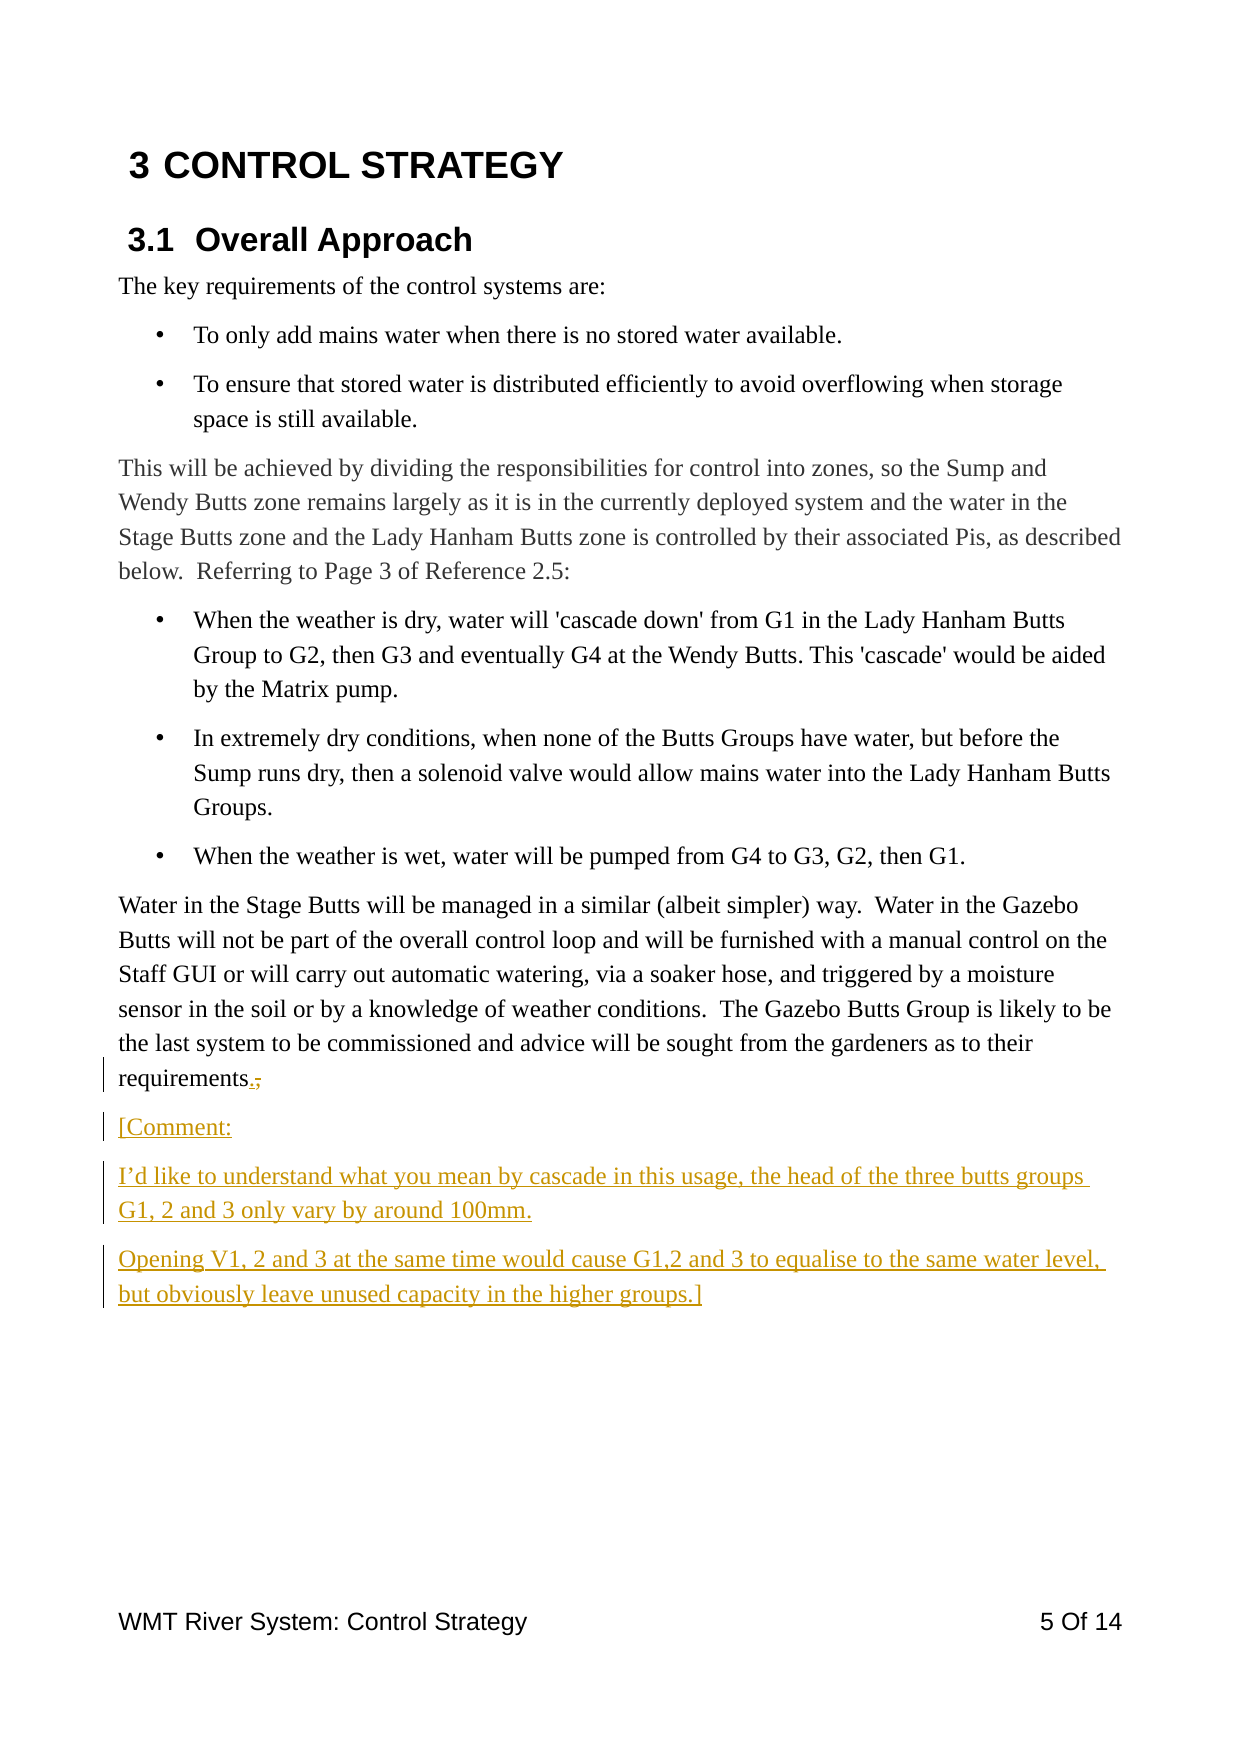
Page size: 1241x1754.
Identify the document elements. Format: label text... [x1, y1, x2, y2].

list To ensure that stored water is distributed efficiently to avoid overflowing when storage space is still available. [156, 369, 1122, 433]
text [Comment: [118, 1112, 1122, 1141]
list When the weather is dry, water will 'cascade down' from G1 in the Lady Hanham Butts Group to G2, then G3 and eventually G4 at the Wendy Butts. This 'cascade' would be aided by the Matrix pump. [156, 605, 1122, 703]
subtitle CONTROL STRATEGY [118, 143, 1122, 187]
text I’d like to understand what you mean by cascade in this usage, the head of the three butts groups G1, 2 and 3 only vary by around 100mm. [118, 1161, 1122, 1224]
text This will be achieved by dividing the responsibilities for control into zones, so the Sump and Wendy Butts zone remains largely as it is in the currently deployed system and the water in the Stage Butts zone and the Lady Hanham Butts zone is controlled by their associated Pis, as described below. Referring to Page 3 of Reference 2.5: [118, 453, 1122, 585]
list To only add mains water when there is no stored water available. [156, 320, 1122, 349]
list Water in the Stage Butts will be managed in a similar (albeit simpler) way. Water in the Gazebo Butts will not be part of the overall control loop and will be furnished with a manual control on the Staff GUI or will carry out automatic watering, via a soaker hose, and triggered by a moisture sensor in the soil or by a knowledge of weather conditions. The Gazebo Butts Group is likely to be the last system to be commissioned and advice will be sought from the gardeners as to their requirements. [118, 891, 1122, 1092]
subtitle Overall Approach [118, 220, 1122, 259]
text Opening V1, 2 and 3 at the same time would cause G1,2 and 3 to equalise to the same water level, but obviously leave unused capacity in the higher groups.] [118, 1244, 1122, 1308]
text The key requirements of the control systems are: [118, 271, 1122, 300]
list In extremely dry conditions, when none of the Butts Groups have water, but before the Sump runs dry, then a solenoid valve would allow mains water into the Lady Hanham Butts Groups. [156, 723, 1122, 821]
list When the weather is wet, water will be pumped from G4 to G3, G2, then G1. [156, 841, 1122, 870]
